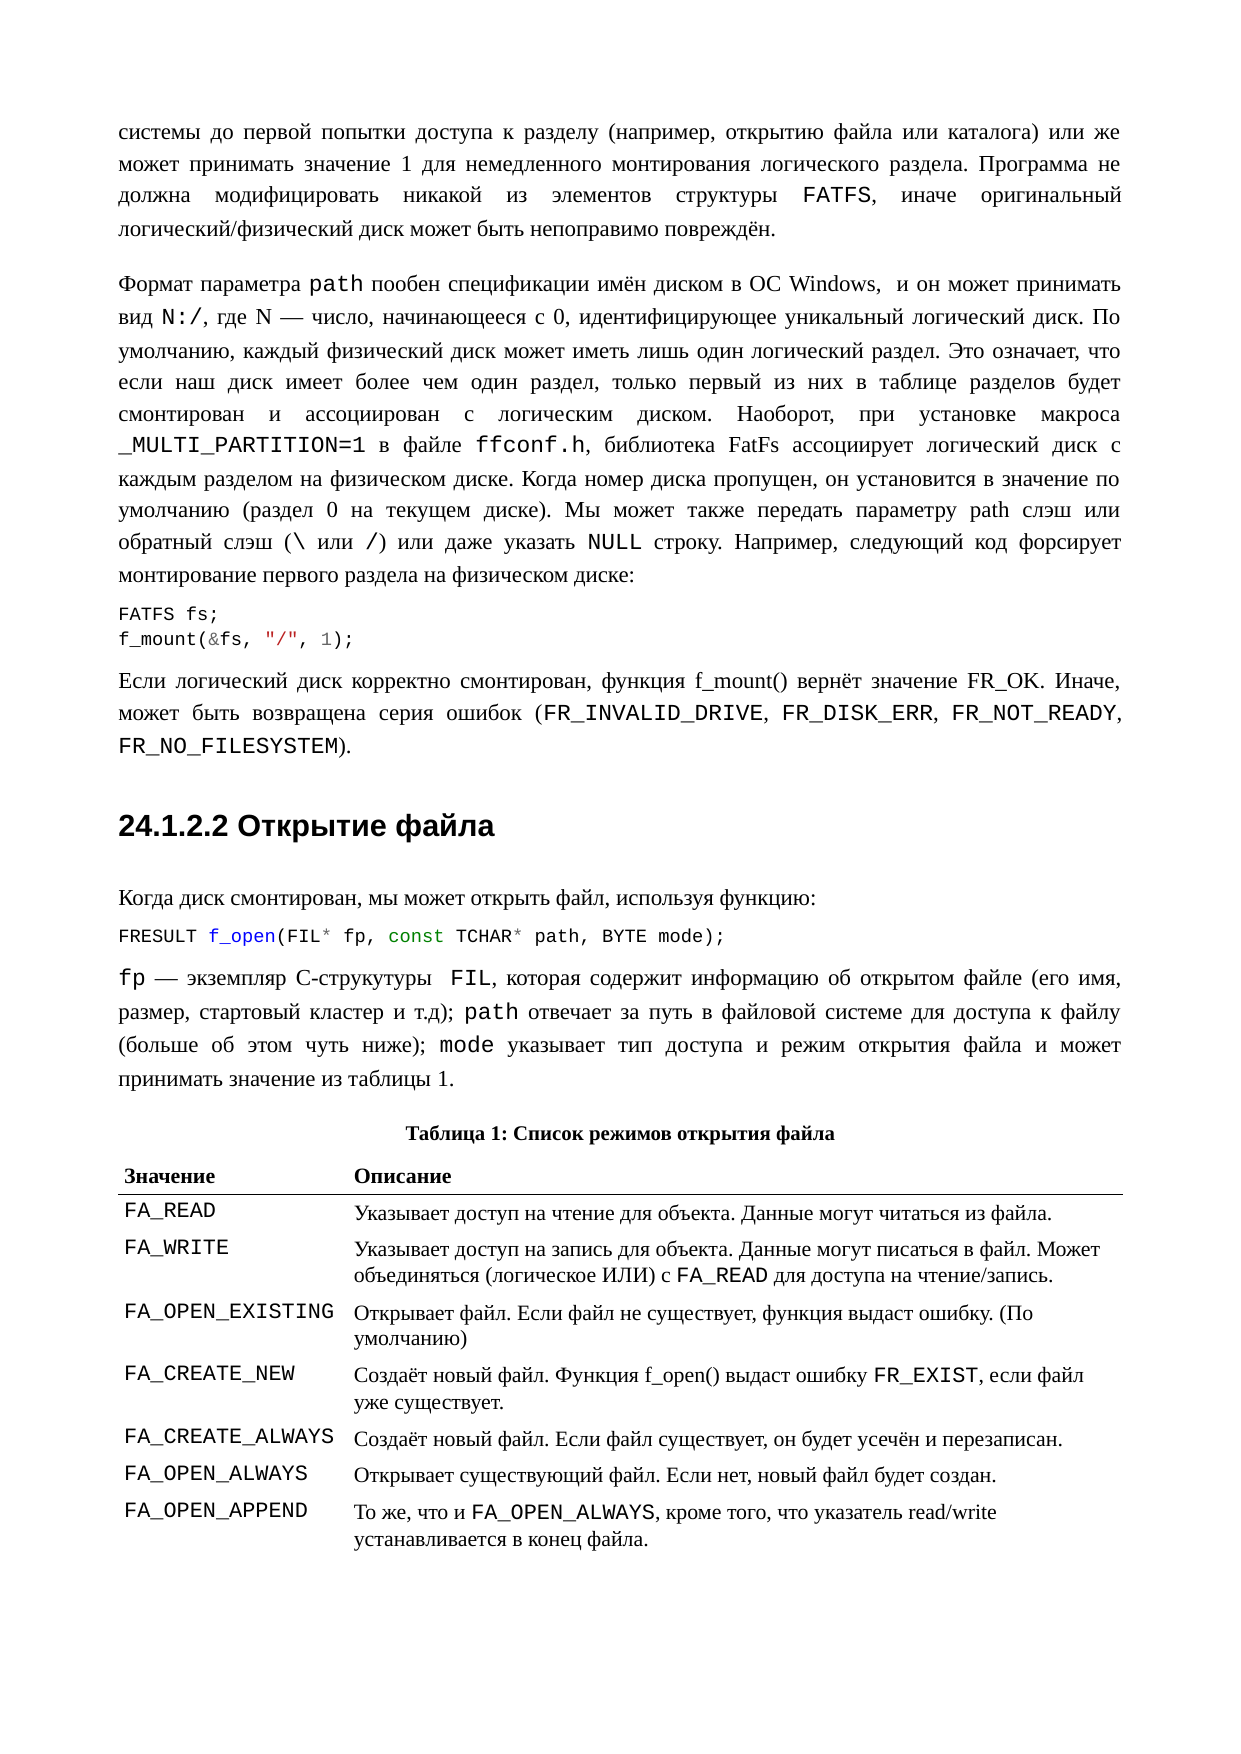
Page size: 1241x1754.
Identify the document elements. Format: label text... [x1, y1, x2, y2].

text FRESULT f_open(FIL* fp, const TCHAR* path, BYTE mode); [118, 927, 1122, 948]
text Таблица 1: Список режимов открытия файла [118, 1121, 1122, 1145]
table_cell FA_WRITE [118, 1231, 348, 1294]
table_cell Указывает доступ на запись для объекта. Данные могут писаться в файл. Может объединяться (логическое ИЛИ) с FA_READ для доступа на чтение/запись. [348, 1231, 1123, 1294]
table_cell FA_OPEN_ALWAYS [118, 1456, 348, 1493]
table_cell Создаёт новый файл. Если файл существует, он будет усечён и перезаписан. [348, 1420, 1123, 1456]
table_header Значение [118, 1157, 348, 1194]
table_cell FA_OPEN_APPEND [118, 1493, 348, 1557]
table_cell Открывает файл. Если файл не существует, функция выдаст ошибку. (По умолчанию) [348, 1294, 1123, 1356]
text Формат параметра path пообен спецификации имён диском в ОС Windows, и он может принимать вид N:/, где N — число, начинающееся с 0, идентифицирующее уникальный логический диск. По умолчанию, каждый физический диск может иметь лишь один логический раздел. Это означает, что если наш диск имеет более чем один раздел, только первый из них в таблице разделов будет смонтирован и ассоциирован с логическим диском. Наоборот, при установке макроса _MULTI_PARTITION=1 в файле ffconf.h, библиотека FatFs ассоциирует логический диск с каждым разделом на физическом диске. Когда номер диска пропущен, он установится в значение по умолчанию (раздел 0 на текущем диске). Мы может также передать параметру path слэш или обратный слэш (\ или /) или даже указать NULL строку. Например, следующий код форсирует монтирование первого раздела на физическом диске: [118, 270, 1122, 588]
text fp — экземпляр C-струкутуры FIL, которая содержит информацию об открытом файле (его имя, размер, стартовый кластер и т.д); path отвечает за путь в файловой системе для доступа к файлу (больше об этом чуть ниже); mode указывает тип доступа и режим открытия файла и может принимать значение из таблицы 1. [118, 964, 1122, 1091]
table_header Описание [348, 1157, 1123, 1194]
table_cell FA_OPEN_EXISTING [118, 1294, 348, 1356]
table_cell FA_CREATE_ALWAYS [118, 1420, 348, 1456]
subtitle 24.1.2.2 Открытие файла [118, 807, 1122, 843]
table_cell То же, что и FA_OPEN_ALWAYS, кроме того, что указатель read/write устанавливается в конец файла. [348, 1493, 1123, 1557]
text Если логический диск корректно смонтирован, функция f_mount() вернёт значение FR_OK. Иначе, может быть возвращена серия ошибок (FR_INVALID_DRIVE, FR_DISK_ERR, FR_NOT_READY, FR_NO_FILESYSTEM). [118, 667, 1122, 761]
table_cell Открывает существующий файл. Если нет, новый файл будет создан. [348, 1456, 1123, 1493]
table_cell Указывает доступ на чтение для объекта. Данные могут читаться из файла. [348, 1195, 1123, 1231]
text f_mount(&fs, "/", 1); [118, 630, 1122, 651]
text Когда диск смонтирован, мы может открыть файл, используя функцию: [118, 884, 1122, 910]
table_cell FA_READ [118, 1195, 348, 1231]
text системы до первой попытки доступа к разделу (например, открытию файла или каталога) или же может принимать значение 1 для немедленного монтирования логического раздела. Программа не должна модифицировать никакой из элементов структуры FATFS, иначе оригинальный логический/физический диск может быть непоправимо повреждён. [118, 118, 1122, 241]
table_cell Создаёт новый файл. Функция f_open() выдаст ошибку FR_EXIST, если файл уже существует. [348, 1356, 1123, 1420]
text FATFS fs; [118, 605, 1122, 626]
table_cell FA_CREATE_NEW [118, 1356, 348, 1420]
